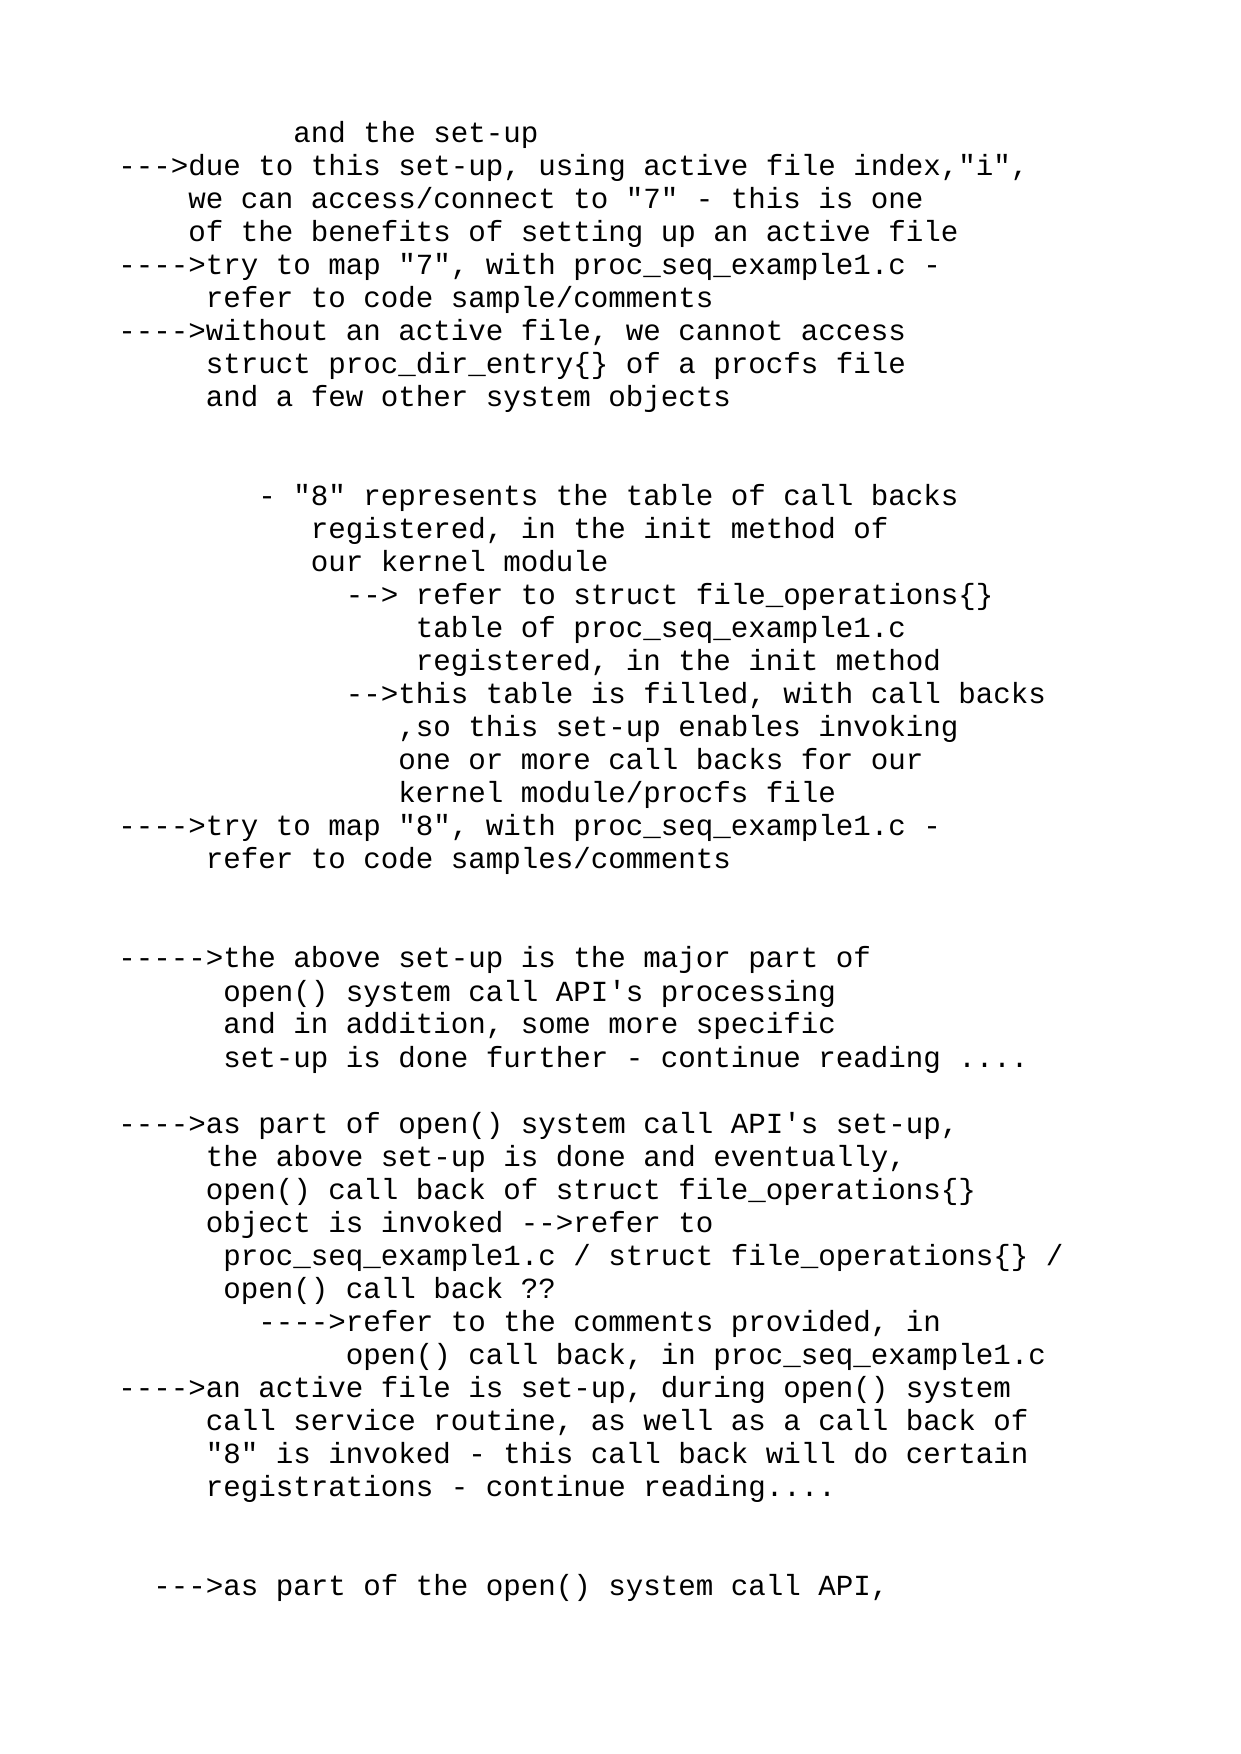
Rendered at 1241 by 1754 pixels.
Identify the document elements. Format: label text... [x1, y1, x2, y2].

text -->this table is filled, with call backs [118, 679, 1122, 712]
text table of proc_seq_example1.c [118, 613, 1122, 646]
text "8" is invoked - this call back will do certain [118, 1439, 1122, 1472]
text ---->as part of open() system call API's set-up, [118, 1109, 1122, 1142]
text ---->an active file is set-up, during open() system [118, 1373, 1122, 1406]
text the above set-up is done and eventually, [118, 1142, 1122, 1175]
text --->as part of the open() system call API, [118, 1571, 1122, 1604]
text our kernel module [118, 547, 1122, 580]
text registered, in the init method [118, 646, 1122, 679]
text refer to code samples/comments [118, 844, 1122, 878]
text refer to code sample/comments [118, 283, 1122, 316]
text struct proc_dir_entry{} of a procfs file [118, 349, 1122, 382]
text open() call back, in proc_seq_example1.c [118, 1340, 1122, 1373]
text ---->without an active file, we cannot access [118, 316, 1122, 349]
text kernel module/procfs file [118, 778, 1122, 812]
text open() call back of struct file_operations{} [118, 1175, 1122, 1208]
text object is invoked -->refer to [118, 1208, 1122, 1241]
text registered, in the init method of [118, 514, 1122, 547]
text ---->try to map "8", with proc_seq_example1.c - [118, 812, 1122, 844]
text and the set-up [118, 118, 1122, 151]
text - "8" represents the table of call backs [118, 481, 1122, 514]
text and a few other system objects [118, 382, 1122, 415]
text of the benefits of setting up an active file [118, 217, 1122, 250]
text one or more call backs for our [118, 746, 1122, 778]
text proc_seq_example1.c / struct file_operations{} / [118, 1241, 1122, 1274]
text --->due to this set-up, using active file index,"i", [118, 151, 1122, 184]
text we can access/connect to "7" - this is one [118, 184, 1122, 217]
text --> refer to struct file_operations{} [118, 580, 1122, 613]
text open() system call API's processing [118, 977, 1122, 1010]
text ,so this set-up enables invoking [118, 712, 1122, 746]
text ----->the above set-up is the major part of [118, 944, 1122, 977]
text ---->refer to the comments provided, in [118, 1307, 1122, 1340]
text set-up is done further - continue reading .... [118, 1043, 1122, 1076]
text call service routine, as well as a call back of [118, 1406, 1122, 1439]
text open() call back ?? [118, 1274, 1122, 1307]
text and in addition, some more specific [118, 1010, 1122, 1043]
text ---->try to map "7", with proc_seq_example1.c - [118, 250, 1122, 283]
text registrations - continue reading.... [118, 1472, 1122, 1505]
